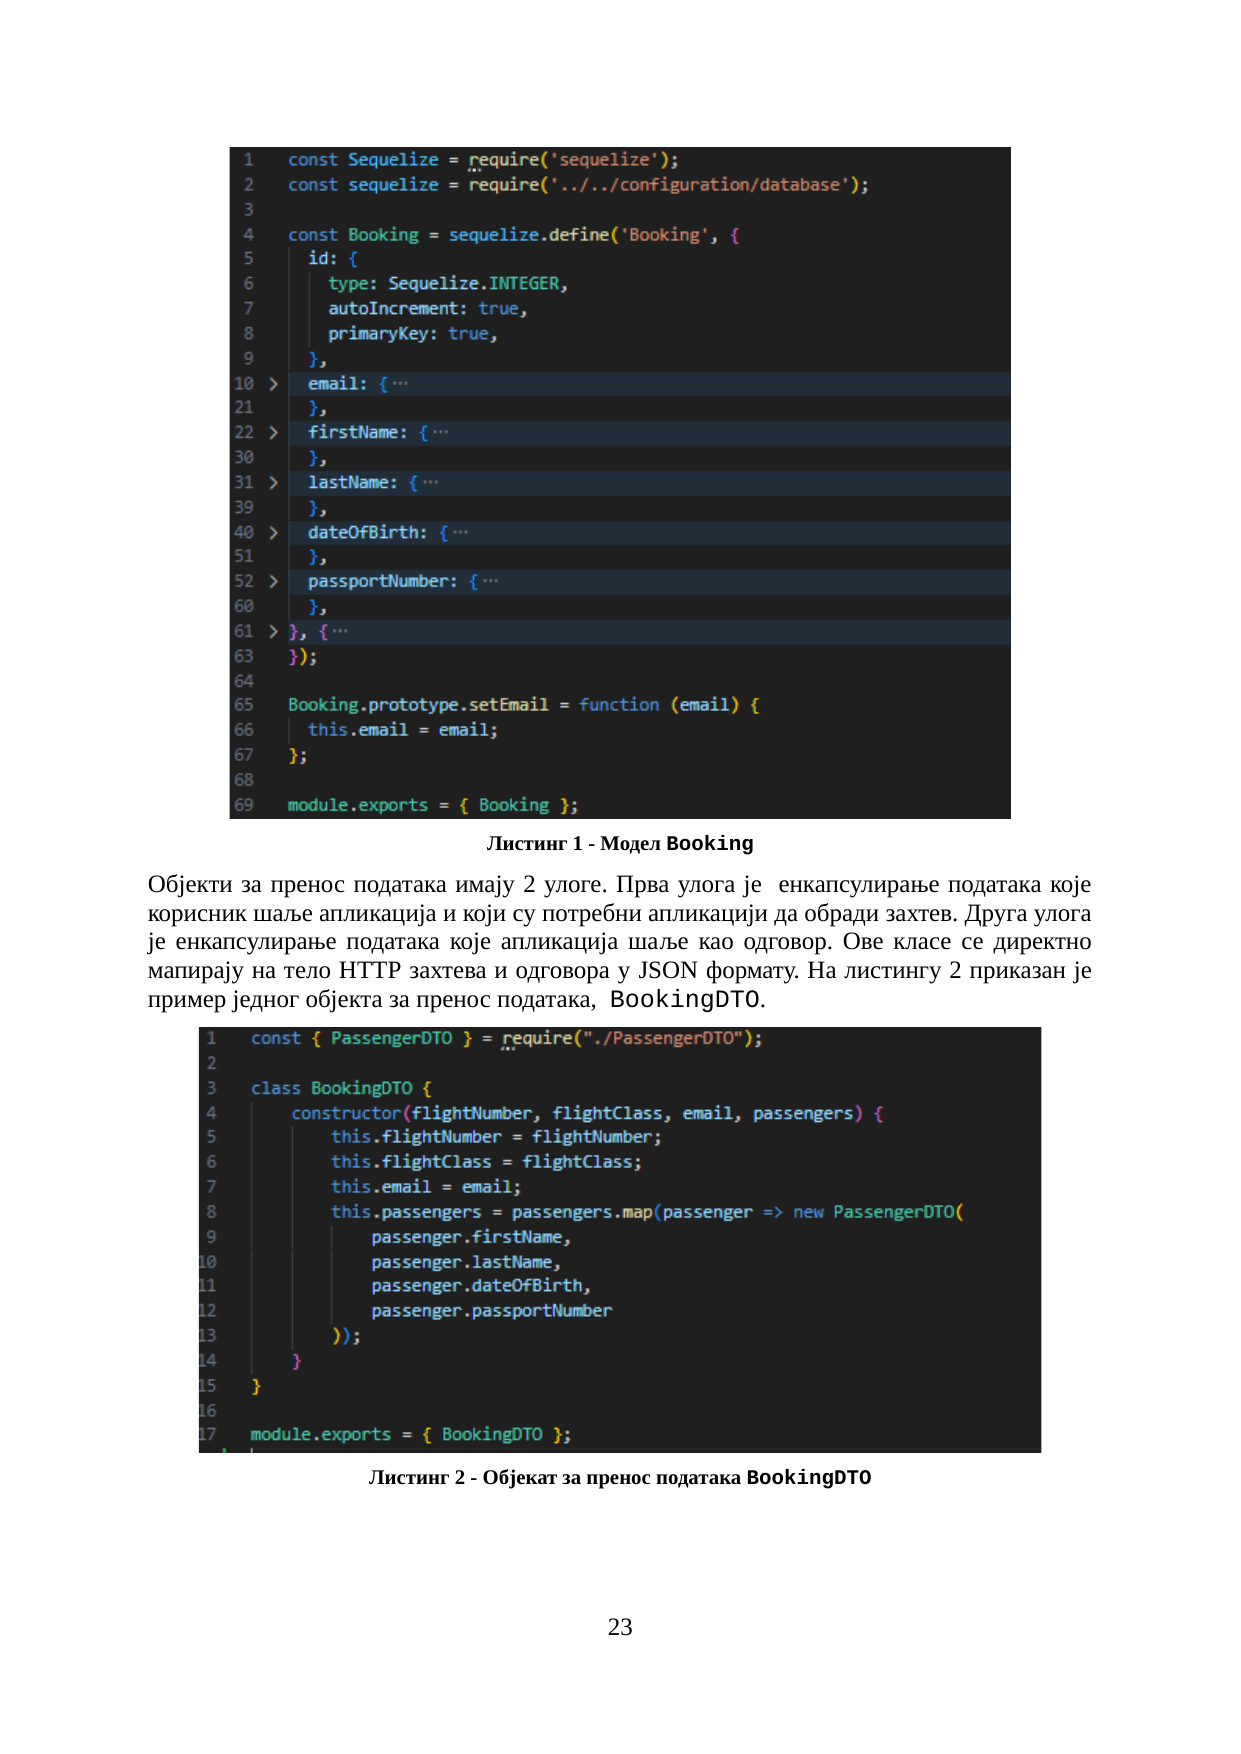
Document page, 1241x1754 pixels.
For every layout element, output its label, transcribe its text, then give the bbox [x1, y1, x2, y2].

picture [229, 147, 1011, 819]
picture [198, 1027, 1042, 1453]
text Листинг 2 - Објекат за пренос података BookingDTO [148, 1465, 1092, 1490]
text Објекти за пренос података имају 2 улоге. Прва улога је енкапсулирање података које корисник шаље апликација и који су потребни апликацији да обради захтев. Друга улога је енкапсулирање података које апликација шаље као одговор. Ове класе се директно мапирају на тело HTTP захтева и одговора у JSON формату. На листингу 2 приказан је пример једног објекта за пренос података, BookingDTO. [148, 869, 1092, 1015]
text Листинг 1 - Модел Booking [148, 831, 1092, 856]
